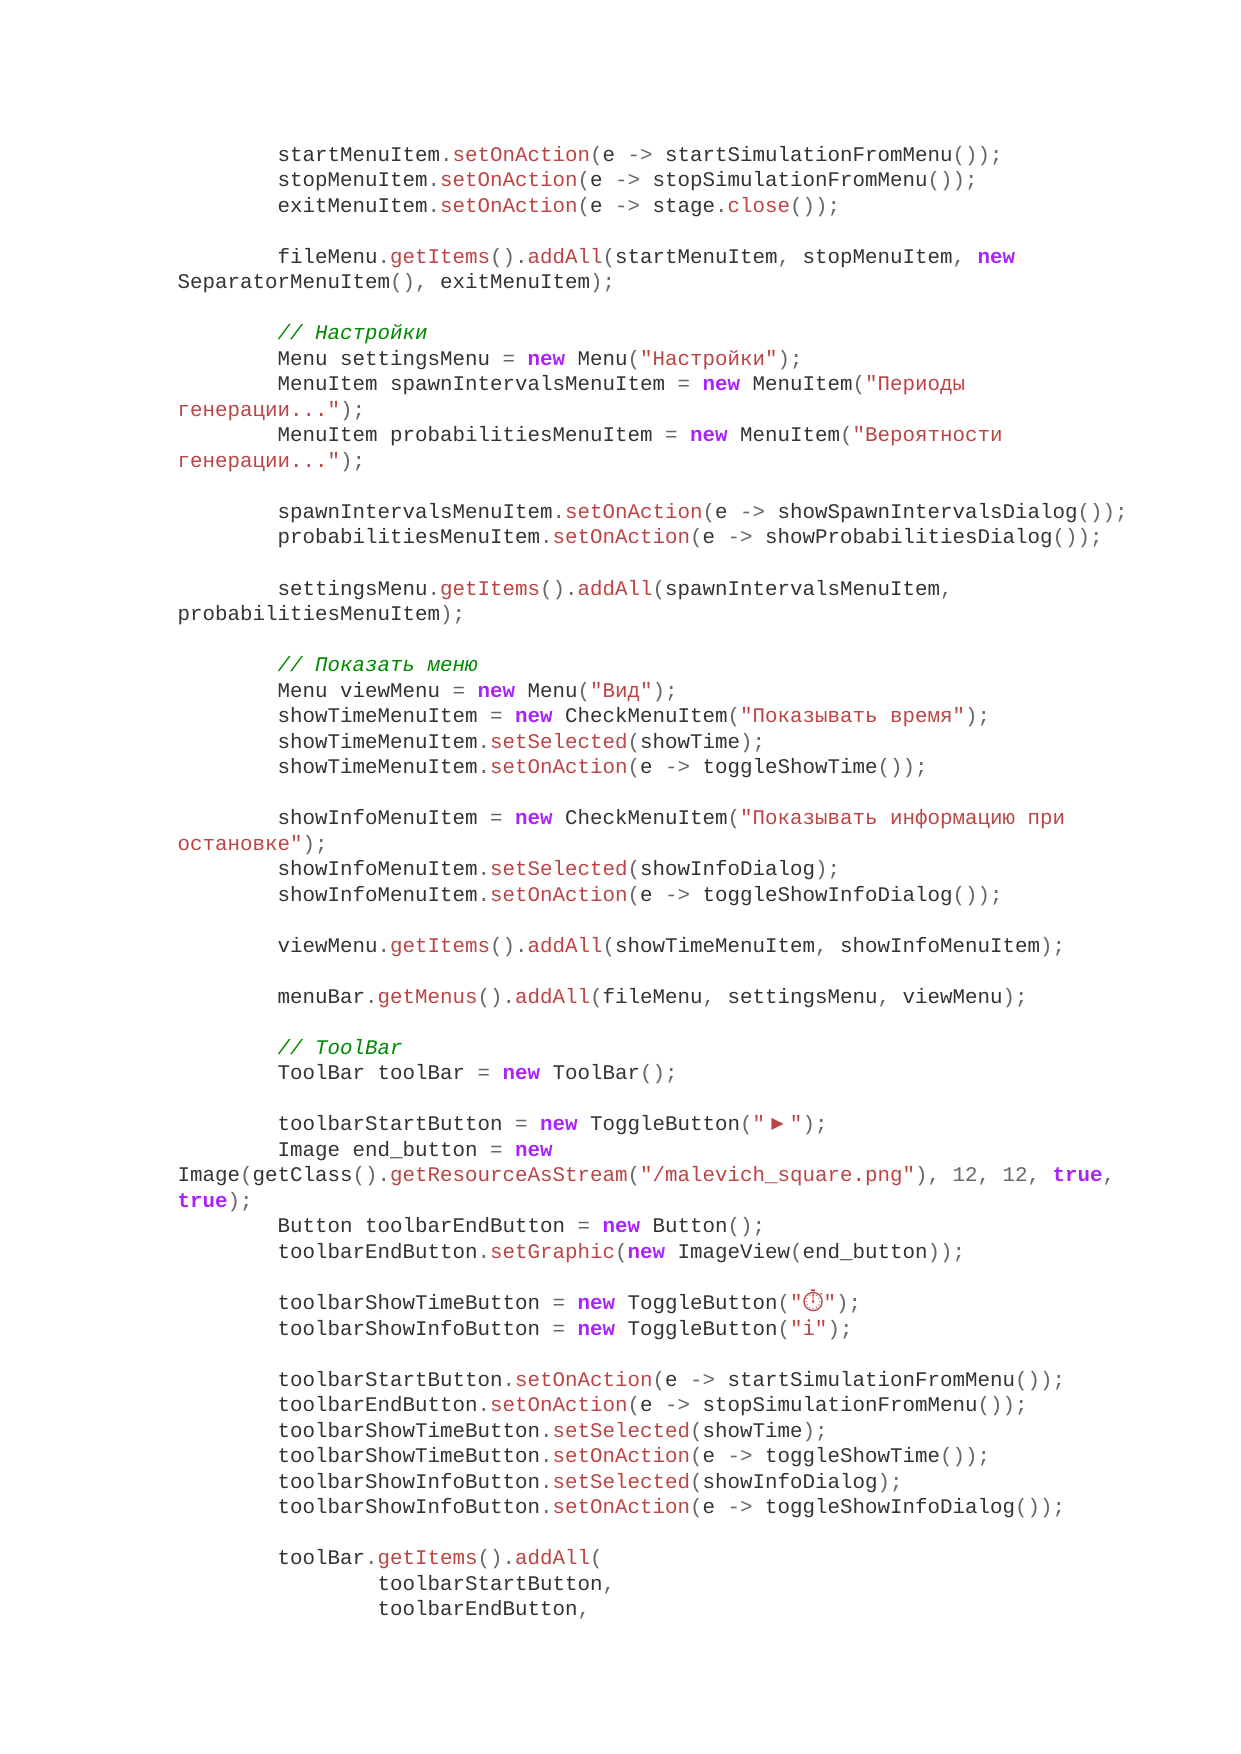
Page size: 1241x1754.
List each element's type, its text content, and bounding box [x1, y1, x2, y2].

text Button toolbarEndButton = new Button(); [177, 1216, 1152, 1239]
text showInfoMenuItem.setOnAction(e -> toggleShowInfoDialog()); [177, 884, 1152, 907]
text probabilitiesMenuItem.setOnAction(e -> showProbabilitiesDialog()); [177, 526, 1152, 550]
text // ToolBar [177, 1037, 1152, 1061]
text toolbarStartButton, [177, 1573, 1152, 1596]
text toolBar.getItems().addAll( [177, 1547, 1152, 1571]
text Image end_button = new Image(getClass().getResourceAsStream("/malevich_square.png"), 12, 12, true, true); [177, 1139, 1152, 1214]
text toolbarShowInfoButton.setSelected(showInfoDialog); [177, 1471, 1152, 1494]
text showTimeMenuItem.setOnAction(e -> toggleShowTime()); [177, 756, 1152, 780]
text toolbarStartButton = new ToggleButton("▶"); [177, 1113, 1152, 1137]
text fileMenu.getItems().addAll(startMenuItem, stopMenuItem, new SeparatorMenuItem(), exitMenuItem); [177, 246, 1152, 295]
text showTimeMenuItem = new CheckMenuItem("Показывать время"); [177, 705, 1152, 729]
text toolbarEndButton.setGraphic(new ImageView(end_button)); [177, 1241, 1152, 1265]
text toolbarShowTimeButton.setSelected(showTime); [177, 1420, 1152, 1443]
text startMenuItem.setOnAction(e -> startSimulationFromMenu()); [177, 144, 1152, 167]
text showInfoMenuItem = new CheckMenuItem("Показывать информацию при остановке"); [177, 807, 1152, 856]
text Menu viewMenu = new Menu("Вид"); [177, 679, 1152, 703]
text stopMenuItem.setOnAction(e -> stopSimulationFromMenu()); [177, 169, 1152, 193]
text toolbarEndButton.setOnAction(e -> stopSimulationFromMenu()); [177, 1394, 1152, 1418]
text toolbarShowTimeButton = new ToggleButton("⏱"); [177, 1292, 1152, 1316]
text showTimeMenuItem.setSelected(showTime); [177, 731, 1152, 754]
text toolbarShowInfoButton = new ToggleButton("ℹ"); [177, 1318, 1152, 1341]
text toolbarStartButton.setOnAction(e -> startSimulationFromMenu()); [177, 1369, 1152, 1392]
text exitMenuItem.setOnAction(e -> stage.close()); [177, 195, 1152, 218]
text ToolBar toolBar = new ToolBar(); [177, 1062, 1152, 1086]
text MenuItem spawnIntervalsMenuItem = new MenuItem("Периоды генерации..."); [177, 373, 1152, 422]
text toolbarShowTimeButton.setOnAction(e -> toggleShowTime()); [177, 1445, 1152, 1469]
text toolbarEndButton, [177, 1598, 1152, 1622]
text viewMenu.getItems().addAll(showTimeMenuItem, showInfoMenuItem); [177, 935, 1152, 958]
text settingsMenu.getItems().addAll(spawnIntervalsMenuItem, probabilitiesMenuItem); [177, 577, 1152, 627]
text MenuItem probabilitiesMenuItem = new MenuItem("Вероятности генерации..."); [177, 424, 1152, 473]
text // Показать меню [177, 654, 1152, 678]
text menuBar.getMenus().addAll(fileMenu, settingsMenu, viewMenu); [177, 986, 1152, 1009]
text spawnIntervalsMenuItem.setOnAction(e -> showSpawnIntervalsDialog()); [177, 501, 1152, 524]
text toolbarShowInfoButton.setOnAction(e -> toggleShowInfoDialog()); [177, 1496, 1152, 1520]
text // Настройки [177, 322, 1152, 346]
text Menu settingsMenu = new Menu("Настройки"); [177, 348, 1152, 371]
text showInfoMenuItem.setSelected(showInfoDialog); [177, 858, 1152, 882]
